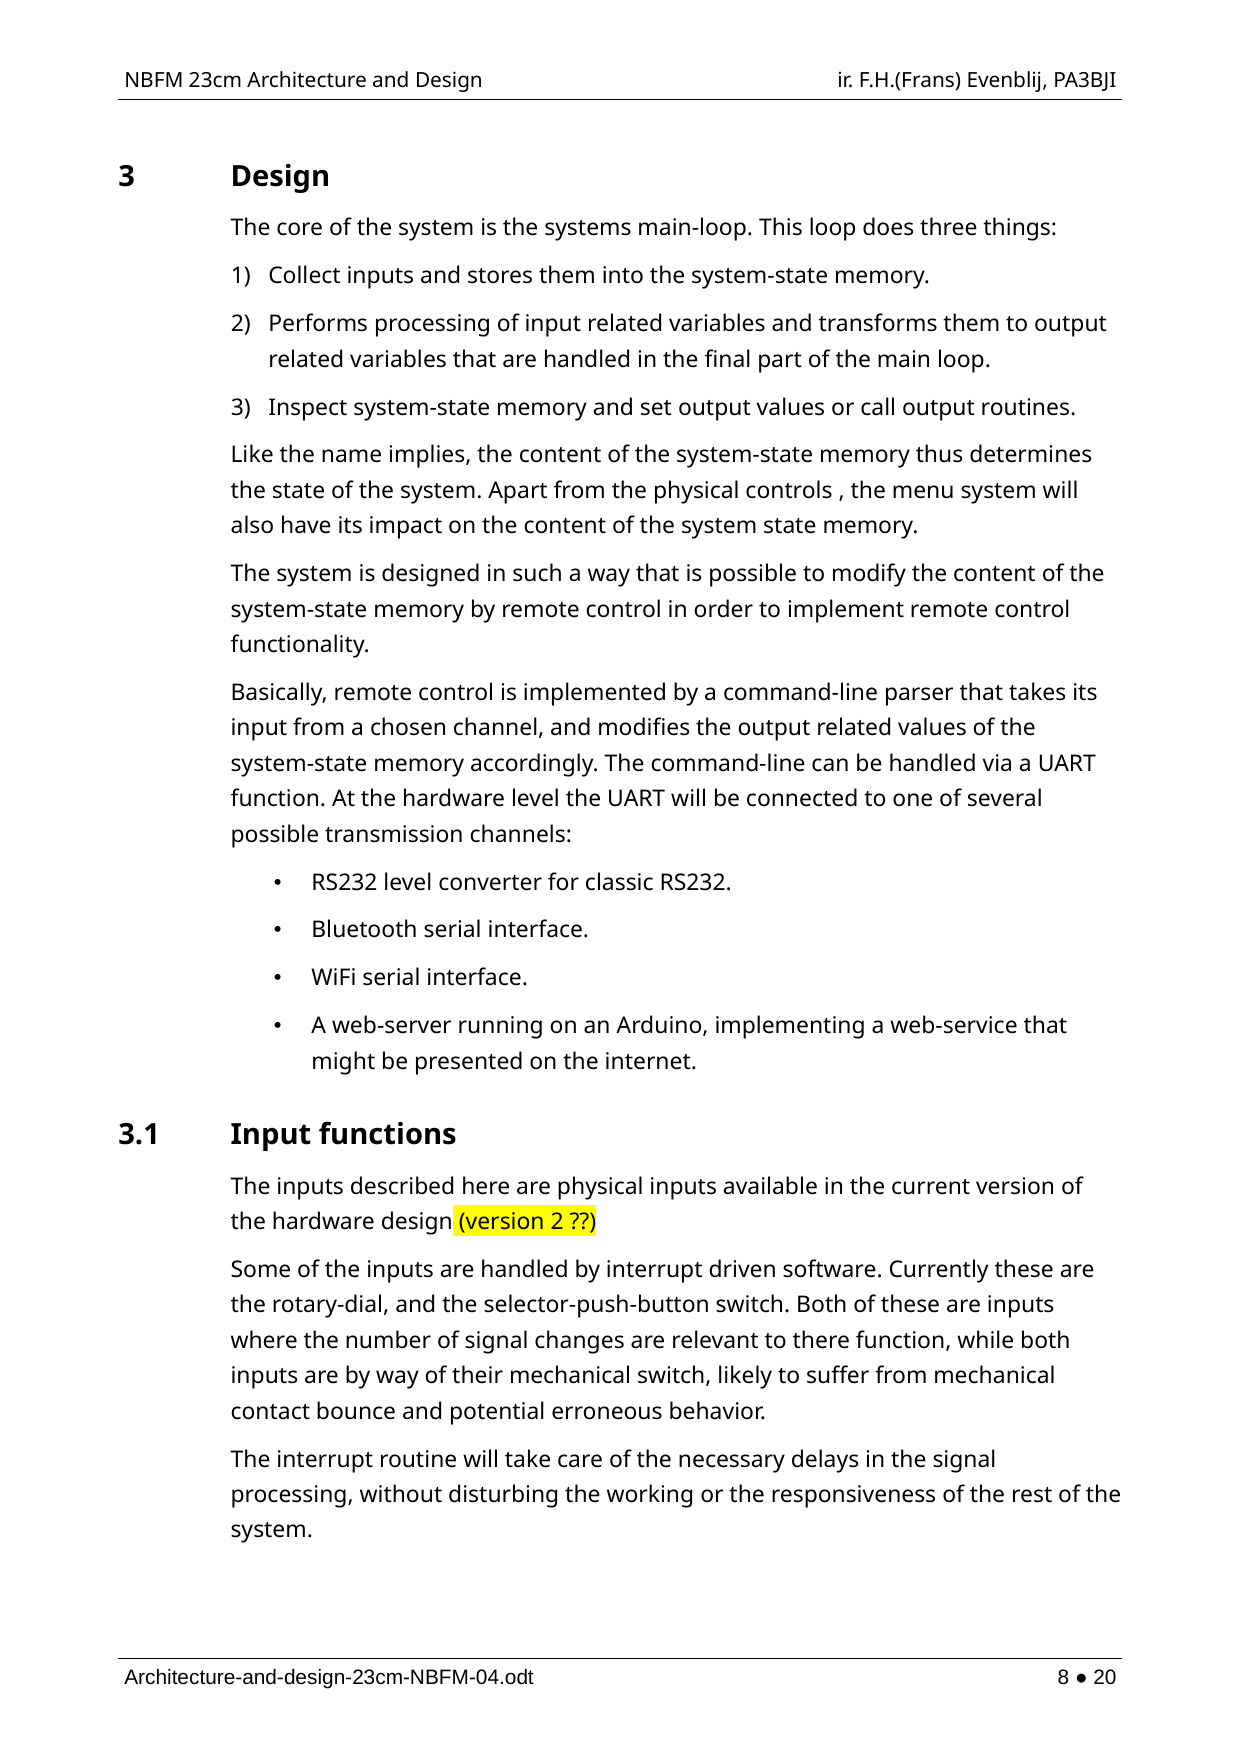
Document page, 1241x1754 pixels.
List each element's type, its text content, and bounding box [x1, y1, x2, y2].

subtitle Like the name implies, the content of the system-state memory thus determines the state of the system. Apart from the physical controls , the menu system will also have its impact on the content of the system state memory. [230, 434, 1122, 540]
subtitle Design [118, 155, 1122, 194]
subtitle RS232 level converter for classic RS232. [274, 861, 1122, 897]
subtitle The system is designed in such a way that is possible to modify the content of the system-state memory by remote control in order to implement remote control functionality. [230, 553, 1122, 659]
subtitle The core of the system is the systems main-loop. This loop does three things: [230, 207, 1122, 242]
subtitle WiFi serial interface. [274, 957, 1122, 992]
subtitle Basically, remote control is implemented by a command-line parser that takes its input from a chosen channel, and modifies the output related values of the system-state memory accordingly. The command-line can be handled via a UART function. At the hardware level the UART will be connected to one of several possible transmission channels: [230, 672, 1122, 849]
subtitle Inspect system-state memory and set output values or call output routines. [231, 386, 1122, 422]
subtitle The inputs described here are physical inputs available in the current version of the hardware design (version 2 ??) [230, 1166, 1122, 1236]
subtitle A web-server running on an Arduino, implementing a web-service that might be presented on the internet. [274, 1005, 1122, 1076]
subtitle The interrupt routine will take care of the necessary delays in the signal processing, without disturbing the working or the responsiveness of the rest of the system. [230, 1438, 1122, 1545]
subtitle Collect inputs and stores them into the system-state memory. [231, 255, 1122, 290]
subtitle Some of the inputs are handled by interrupt driven software. Currently these are the rotary-dial, and the selector-push-button switch. Both of these are inputs where the number of signal changes are relevant to there function, while both inputs are by way of their mechanical switch, likely to suffer from mechanical contact bounce and potential erroneous behavior. [230, 1249, 1122, 1426]
subtitle Performs processing of input related variables and transforms them to output related variables that are handled in the final part of the main loop. [231, 303, 1122, 374]
subtitle Input functions [118, 1113, 1122, 1153]
subtitle Bluetooth serial interface. [274, 909, 1122, 944]
